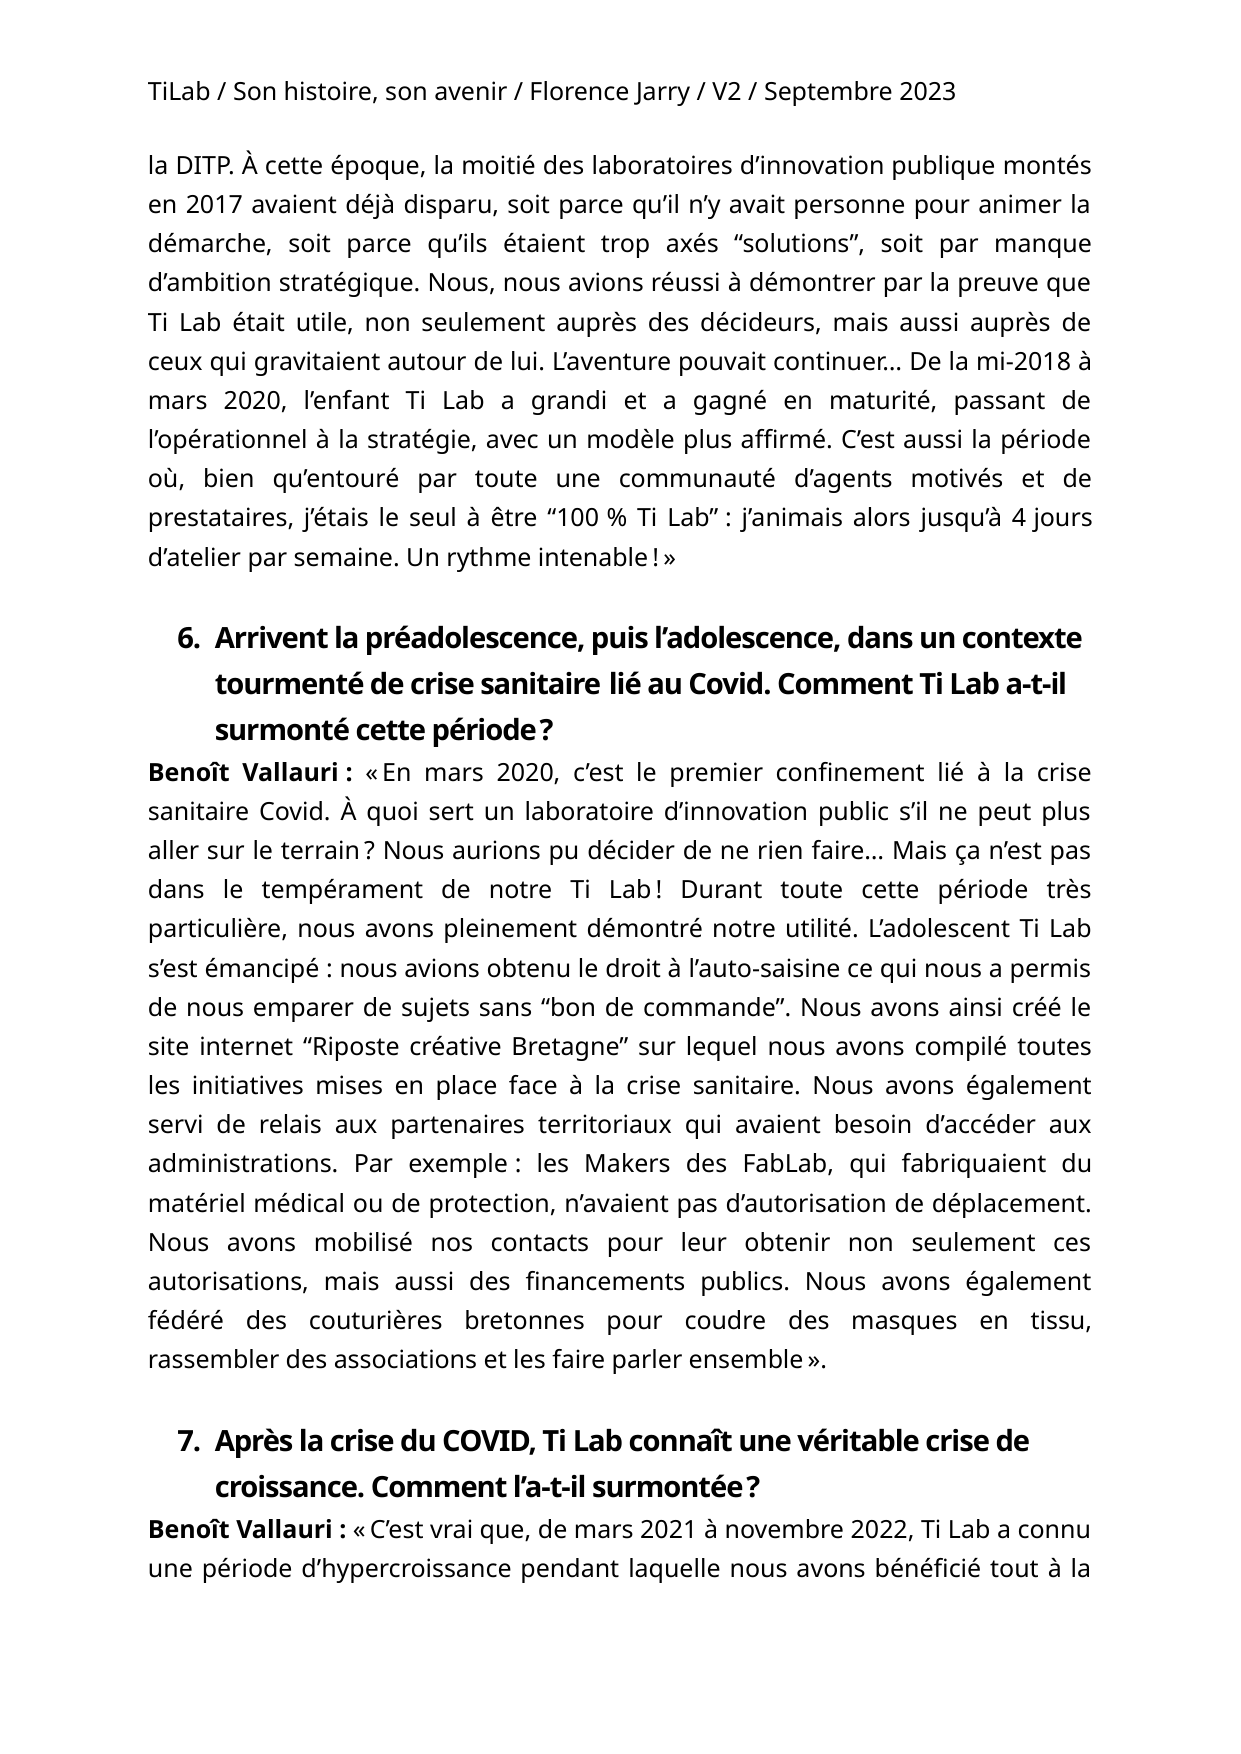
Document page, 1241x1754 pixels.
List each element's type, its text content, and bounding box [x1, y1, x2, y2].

title Arrivent la préadolescence, puis l’adolescence, dans un contexte tourmenté de crise sanitaire lié au Covid. Comment Ti Lab a-t-il surmonté cette période ? [177, 618, 1093, 748]
text la DITP. À cette époque, la moitié des laboratoires d’innovation publique montés en 2017 avaient déjà disparu, soit parce qu’il n’y avait personne pour animer la démarche, soit parce qu’ils étaient trop axés “solutions”, soit par manque d’ambition stratégique. Nous, nous avions réussi à démontrer par la preuve que Ti Lab était utile, non seulement auprès des décideurs, mais aussi auprès de ceux qui gravitaient autour de lui. L’aventure pouvait continuer… De la mi-2018 à mars 2020, l’enfant Ti Lab a grandi et a gagné en maturité, passant de l’opérationnel à la stratégie, avec un modèle plus affirmé. C’est aussi la période où, bien qu’entouré par toute une communauté d’agents motivés et de prestataires, j’étais le seul à être “100 % Ti Lab” : j’animais alors jusqu’à 4 jours d’atelier par semaine. Un rythme intenable ! » [148, 148, 1093, 573]
text Benoît Vallauri : « C’est vrai que, de mars 2021 à novembre 2022, Ti Lab a connu une période d’hypercroissance pendant laquelle nous avons bénéficié tout à la [148, 1512, 1093, 1585]
title Après la crise du COVID, Ti Lab connaît une véritable crise de croissance. Comment l’a-t-il surmontée ? [177, 1420, 1093, 1506]
text Benoît Vallauri : « En mars 2020, c’est le premier confinement lié à la crise sanitaire Covid. À quoi sert un laboratoire d’innovation public s’il ne peut plus aller sur le terrain ? Nous aurions pu décider de ne rien faire… Mais ça n’est pas dans le tempérament de notre Ti Lab ! Durant toute cette période très particulière, nous avons pleinement démontré notre utilité. L’adolescent Ti Lab s’est émancipé : nous avions obtenu le droit à l’auto-saisine ce qui nous a permis de nous emparer de sujets sans “bon de commande”. Nous avons ainsi créé le site internet “Riposte créative Bretagne” sur lequel nous avons compilé toutes les initiatives mises en place face à la crise sanitaire. Nous avons également servi de relais aux partenaires territoriaux qui avaient besoin d’accéder aux administrations. Par exemple : les Makers des FabLab, qui fabriquaient du matériel médical ou de protection, n’avaient pas d’autorisation de déplacement. Nous avons mobilisé nos contacts pour leur obtenir non seulement ces autorisations, mais aussi des financements publics. Nous avons également fédéré des couturières bretonnes pour coudre des masques en tissu, rassembler des associations et les faire parler ensemble ». [148, 754, 1093, 1376]
